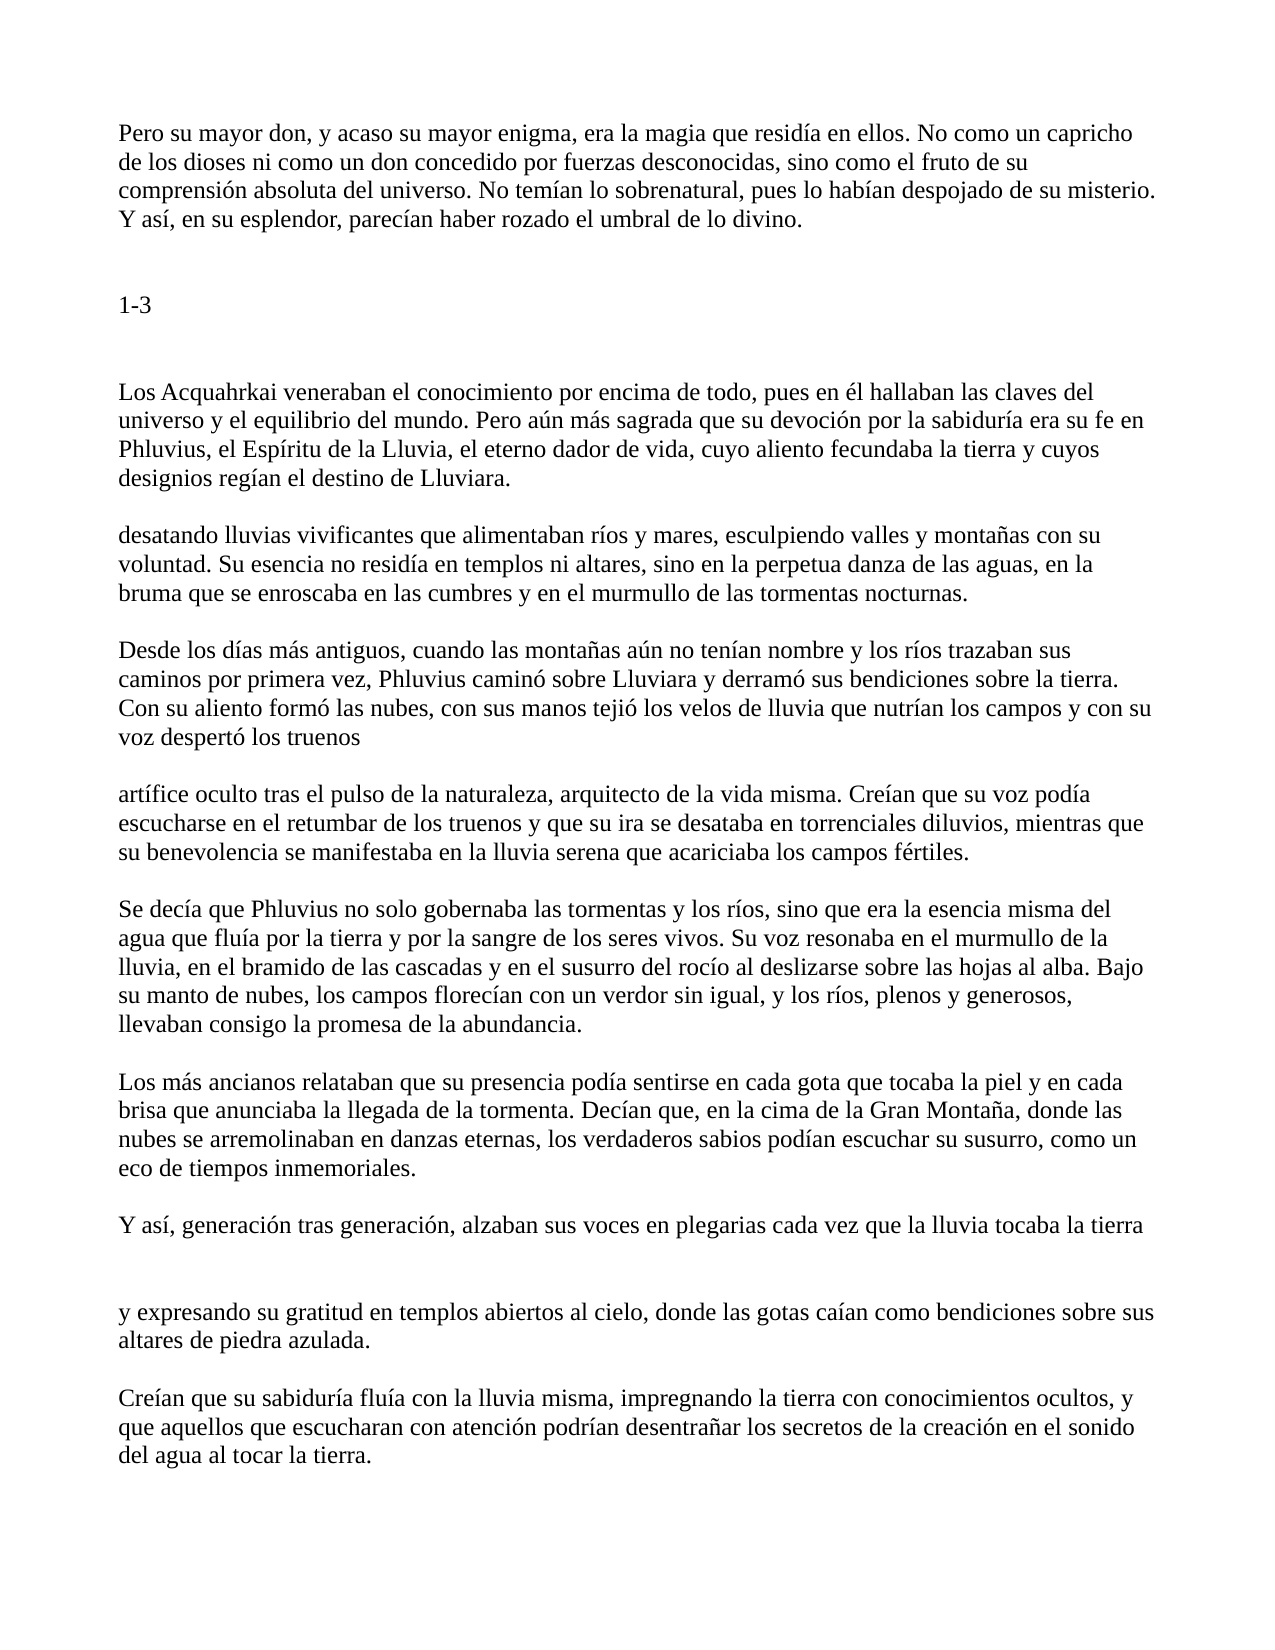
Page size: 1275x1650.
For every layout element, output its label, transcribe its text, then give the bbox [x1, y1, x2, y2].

text desatando lluvias vivificantes que alimentaban ríos y mares, esculpiendo valles y montañas con su voluntad. Su esencia no residía en templos ni altares, sino en la perpetua danza de las aguas, en la bruma que se enroscaba en las cumbres y en el murmullo de las tormentas nocturnas. [118, 521, 1157, 607]
text 1-3 [118, 291, 1157, 319]
text Los Acquahrkai veneraban el conocimiento por encima de todo, pues en él hallaban las claves del universo y el equilibrio del mundo. Pero aún más sagrada que su devoción por la sabiduría era su fe en Phluvius, el Espíritu de la Lluvia, el eterno dador de vida, cuyo aliento fecundaba la tierra y cuyos designios regían el destino de Lluviara. [118, 377, 1157, 492]
text Los más ancianos relataban que su presencia podía sentirse en cada gota que tocaba la piel y en cada brisa que anunciaba la llegada de la tormenta. Decían que, en la cima de la Gran Montaña, donde las nubes se arremolinaban en danzas eternas, los verdaderos sabios podían escuchar su susurro, como un eco de tiempos inmemoriales. [118, 1067, 1157, 1182]
text Creían que su sabiduría fluía con la lluvia misma, impregnando la tierra con conocimientos ocultos, y que aquellos que escucharan con atención podrían desentrañar los secretos de la creación en el sonido del agua al tocar la tierra. [118, 1383, 1157, 1469]
text Y así, en su esplendor, parecían haber rozado el umbral de lo divino. [118, 204, 1157, 233]
text y expresando su gratitud en templos abiertos al cielo, donde las gotas caían como bendiciones sobre sus altares de piedra azulada. [118, 1297, 1157, 1354]
text Se decía que Phluvius no solo gobernaba las tormentas y los ríos, sino que era la esencia misma del agua que fluía por la tierra y por la sangre de los seres vivos. Su voz resonaba en el murmullo de la lluvia, en el bramido de las cascadas y en el susurro del rocío al deslizarse sobre las hojas al alba. Bajo su manto de nubes, los campos florecían con un verdor sin igual, y los ríos, plenos y generosos, llevaban consigo la promesa de la abundancia. [118, 894, 1157, 1038]
text Y así, generación tras generación, alzaban sus voces en plegarias cada vez que la lluvia tocaba la tierra [118, 1211, 1157, 1239]
text Pero su mayor don, y acaso su mayor enigma, era la magia que residía en ellos. No como un capricho de los dioses ni como un don concedido por fuerzas desconocidas, sino como el fruto de su comprensión absoluta del universo. No temían lo sobrenatural, pues lo habían despojado de su misterio. [118, 118, 1157, 204]
text artífice oculto tras el pulso de la naturaleza, arquitecto de la vida misma. Creían que su voz podía escucharse en el retumbar de los truenos y que su ira se desataba en torrenciales diluvios, mientras que su benevolencia se manifestaba en la lluvia serena que acariciaba los campos fértiles. [118, 779, 1157, 866]
text Desde los días más antiguos, cuando las montañas aún no tenían nombre y los ríos trazaban sus caminos por primera vez, Phluvius caminó sobre Lluviara y derramó sus bendiciones sobre la tierra. Con su aliento formó las nubes, con sus manos tejió los velos de lluvia que nutrían los campos y con su voz despertó los truenos [118, 636, 1157, 751]
